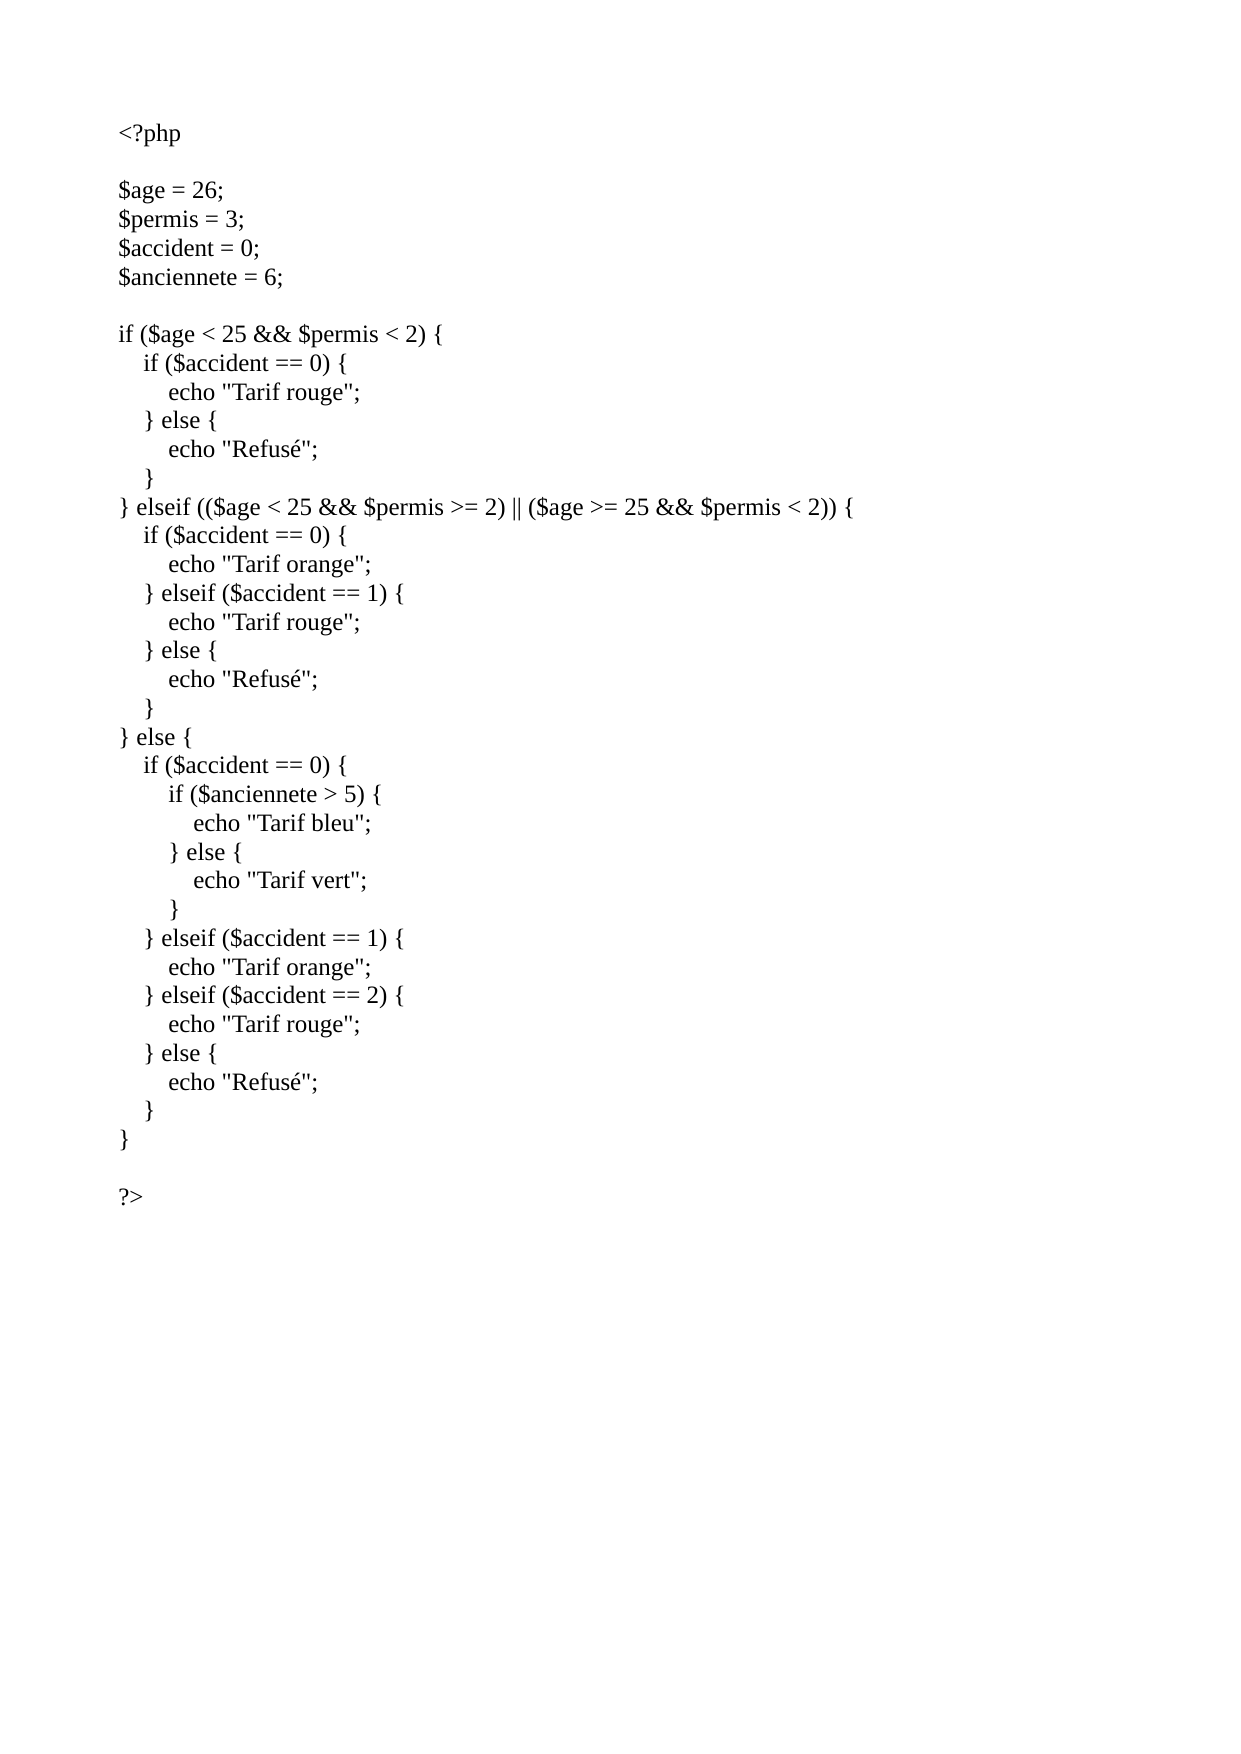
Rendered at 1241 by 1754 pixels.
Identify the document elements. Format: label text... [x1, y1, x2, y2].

text echo "Tarif orange"; [118, 549, 1122, 578]
text echo "Tarif bleu"; [118, 808, 1122, 837]
text $age = 26; [118, 176, 1122, 204]
text echo "Refusé"; [118, 1067, 1122, 1096]
text ?> [118, 1182, 1122, 1211]
text echo "Refusé"; [118, 434, 1122, 463]
text } [118, 1124, 1122, 1153]
text if ($accident == 0) { [118, 521, 1122, 549]
text $anciennete = 6; [118, 262, 1122, 291]
text $permis = 3; [118, 204, 1122, 233]
text } elseif (($age < 25 && $permis >= 2) || ($age >= 25 && $permis < 2)) { [118, 492, 1122, 521]
text if ($anciennete > 5) { [118, 779, 1122, 808]
text } elseif ($accident == 2) { [118, 981, 1122, 1009]
text $accident = 0; [118, 233, 1122, 262]
text } [118, 1096, 1122, 1124]
text } elseif ($accident == 1) { [118, 923, 1122, 952]
text } else { [118, 636, 1122, 664]
text echo "Tarif orange"; [118, 952, 1122, 981]
text } else { [118, 837, 1122, 866]
text } [118, 894, 1122, 923]
text if ($age < 25 && $permis < 2) { [118, 319, 1122, 348]
text if ($accident == 0) { [118, 348, 1122, 377]
text } elseif ($accident == 1) { [118, 578, 1122, 607]
text echo "Refusé"; [118, 664, 1122, 693]
text } else { [118, 406, 1122, 434]
text echo "Tarif rouge"; [118, 607, 1122, 636]
text } else { [118, 722, 1122, 751]
text echo "Tarif vert"; [118, 866, 1122, 894]
text if ($accident == 0) { [118, 751, 1122, 779]
text echo "Tarif rouge"; [118, 1009, 1122, 1038]
text } [118, 463, 1122, 492]
text } [118, 693, 1122, 722]
text <?php [118, 118, 1122, 147]
text } else { [118, 1038, 1122, 1067]
text echo "Tarif rouge"; [118, 377, 1122, 406]
